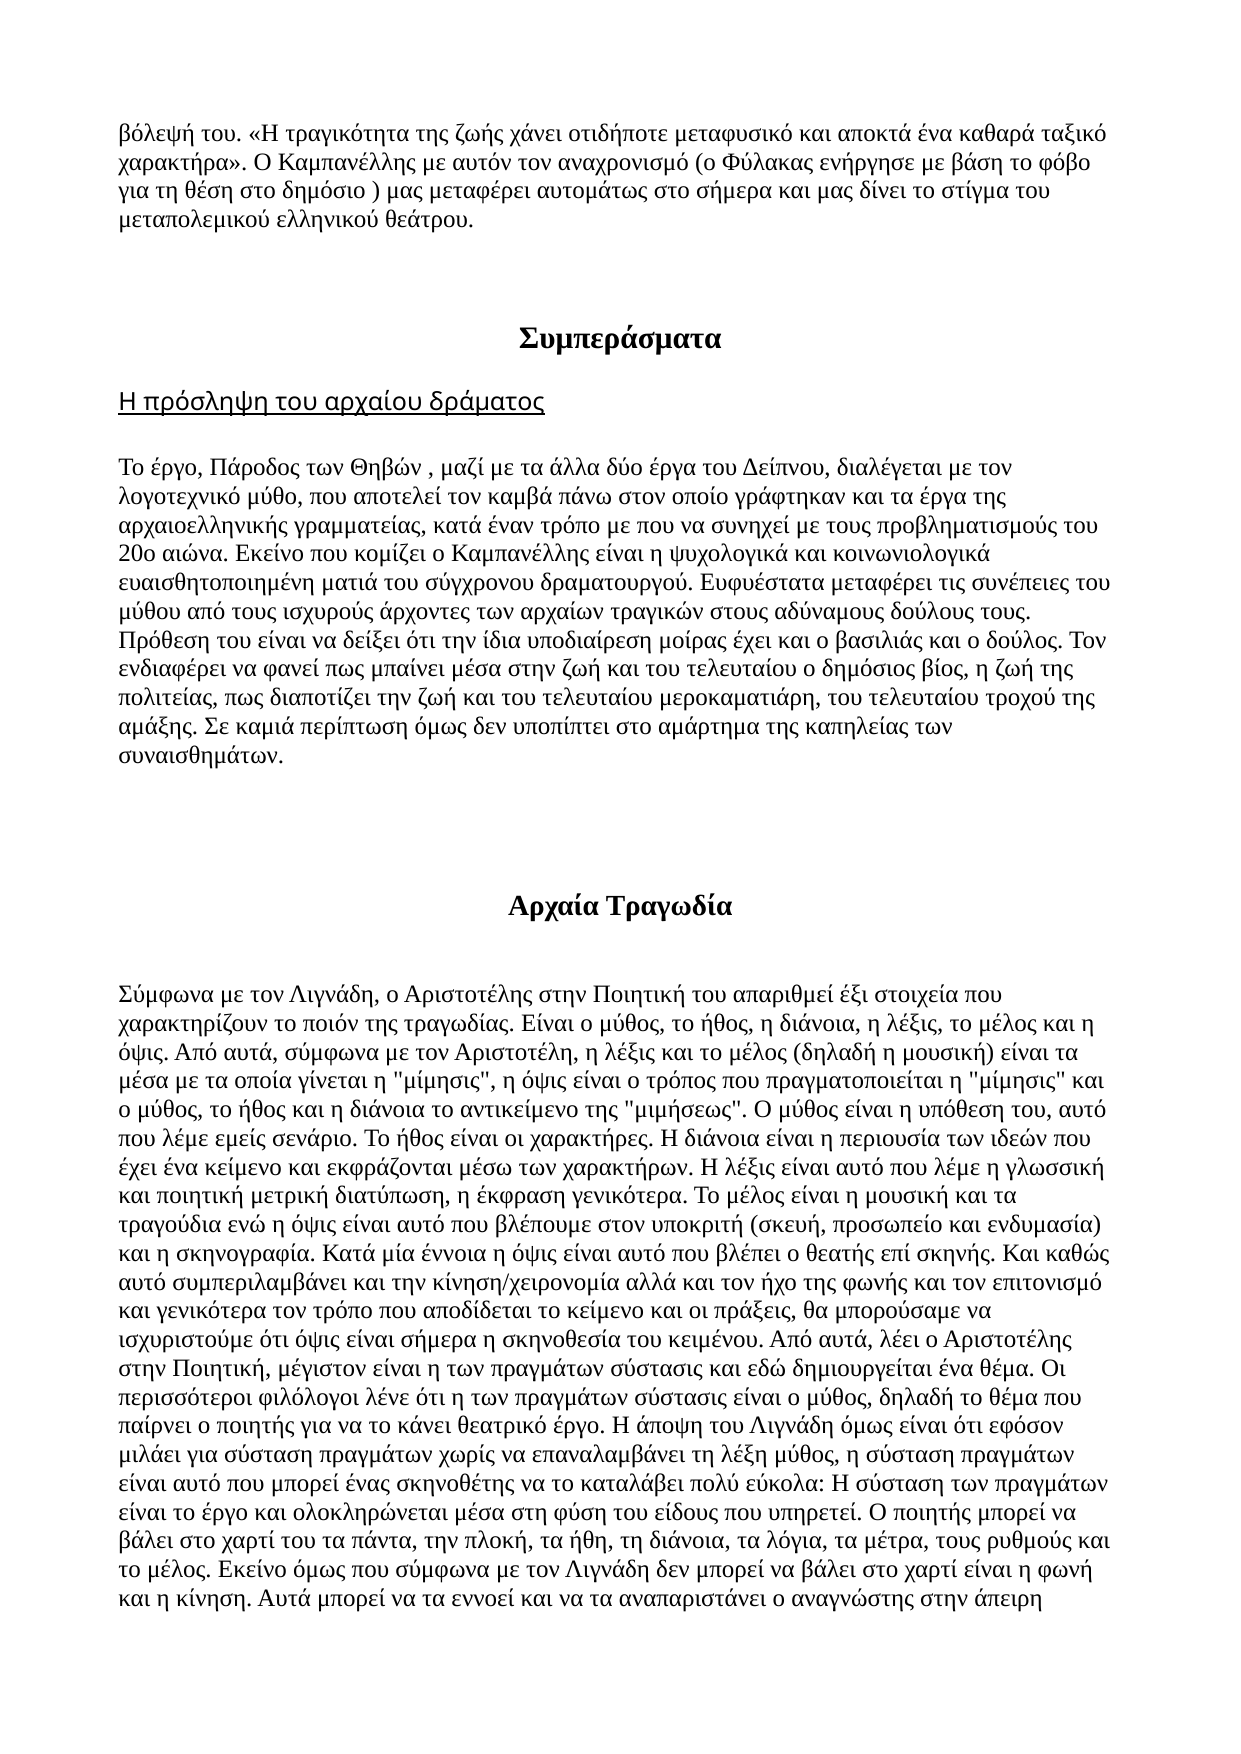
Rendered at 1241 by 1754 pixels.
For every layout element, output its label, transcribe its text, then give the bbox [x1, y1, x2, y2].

text Σύμφωνα με τον Λιγνάδη, ο Αριστοτέλης στην Ποιητική του απαριθμεί έξι στοιχεία που χαρακτηρίζουν το ποιόν της τραγωδίας. Είναι ο μύθος, το ήθος, η διάνοια, η λέξις, το μέλος και η όψις. Από αυτά, σύμφωνα με τον Αριστοτέλη, η λέξις και το μέλος (δηλαδή η μουσική) είναι τα μέσα με τα οποία γίνεται η "μίμησις", η όψις είναι ο τρόπος που πραγματοποιείται η "μίμησις" και ο μύθος, το ήθος και η διάνοια το αντικείμενο της "μιμήσεως". Ο μύθος είναι η υπόθεση του, αυτό που λέμε εμείς σενάριο. Το ήθος είναι οι χαρακτήρες. Η διάνοια είναι η περιουσία των ιδεών που έχει ένα κείμενο και εκφράζονται μέσω των χαρακτήρων. Η λέξις είναι αυτό που λέμε η γλωσσική και ποιητική μετρική διατύπωση, η έκφραση γενικότερα. Το μέλος είναι η μουσική και τα τραγούδια ενώ η όψις είναι αυτό που βλέπουμε στον υποκριτή (σκευή, προσωπείο και ενδυμασία) και η σκηνογραφία. Κατά μία έννοια η όψις είναι αυτό που βλέπει ο θεατής επί σκηνής. Και καθώς αυτό συμπεριλαμβάνει και την κίνηση/χειρονομία αλλά και τον ήχο της φωνής και τον επιτονισμό και γενικότερα τον τρόπο που αποδίδεται το κείμενο και οι πράξεις, θα μπορούσαμε να ισχυριστούμε ότι όψις είναι σήμερα η σκηνοθεσία του κειμένου. Από αυτά, λέει ο Αριστοτέλης στην Ποιητική, μέγιστον είναι η των πραγμάτων σύστασις και εδώ δημιουργείται ένα θέμα. Οι περισσότεροι φιλόλογοι λένε ότι η των πραγμάτων σύστασις είναι ο μύθος, δηλαδή το θέμα που παίρνει ο ποιητής για να το κάνει θεατρικό έργο. Η άποψη του Λιγνάδη όμως είναι ότι εφόσον μιλάει για σύσταση πραγμάτων χωρίς να επαναλαμβάνει τη λέξη μύθος, η σύσταση πραγμάτων είναι αυτό που μπορεί ένας σκηνοθέτης να το καταλάβει πολύ εύκολα: Η σύσταση των πραγμάτων είναι το έργο και ολοκληρώνεται μέσα στη φύση του είδους που υπηρετεί. Ο ποιητής μπορεί να βάλει στο χαρτί του τα πάντα, την πλοκή, τα ήθη, τη διάνοια, τα λόγια, τα μέτρα, τους ρυθμούς και το μέλος. Εκείνο όμως που σύμφωνα με τον Λιγνάδη δεν μπορεί να βάλει στο χαρτί είναι η φωνή και η κίνηση. Αυτά μπορεί να τα εννοεί και να τα αναπαριστάνει ο αναγνώστης στην άπειρη [118, 979, 1122, 1612]
text Η πρόσληψη του αρχαίου δράματος [118, 384, 1122, 418]
text βόλεψή του. «Η τραγικότητα της ζωής χάνει οτιδήποτε μεταφυσικό και αποκτά ένα καθαρά ταξικό χαρακτήρα». Ο Καμπανέλλης με αυτόν τον αναχρονισμό (ο Φύλακας ενήργησε με βάση το φόβο για τη θέση στο δημόσιο ) μας μεταφέρει αυτομάτως στο σήμερα και μας δίνει το στίγμα του μεταπολεμικού ελληνικού θεάτρου. [118, 118, 1122, 233]
text Το έργο, Πάροδος των Θηβών , μαζί με τα άλλα δύο έργα του Δείπνου, διαλέγεται με τον λογοτεχνικό μύθο, που αποτελεί τον καμβά πάνω στον οποίο γράφτηκαν και τα έργα της αρχαιοελληνικής γραμματείας, κατά έναν τρόπο με που να συνηχεί με τους προβληματισμούς του 20ο αιώνα. Εκείνο που κομίζει ο Καμπανέλλης είναι η ψυχολογικά και κοινωνιολογικά ευαισθητοποιημένη ματιά του σύγχρονου δραματουργού. Ευφυέστατα μεταφέρει τις συνέπειες του μύθου από τους ισχυρούς άρχοντες των αρχαίων τραγικών στους αδύναμους δούλους τους. Πρόθεση του είναι να δείξει ότι την ίδια υποδιαίρεση μοίρας έχει και ο βασιλιάς και ο δούλος. Τον ενδιαφέρει να φανεί πως μπαίνει μέσα στην ζωή και του τελευταίου ο δημόσιος βίος, η ζωή της πολιτείας, πως διαποτίζει την ζωή και του τελευταίου μεροκαματιάρη, του τελευταίου τροχού της αμάξης. Σε καμιά περίπτωση όμως δεν υποπίπτει στο αμάρτημα της καπηλείας των συναισθημάτων. [118, 452, 1122, 768]
text Αρχαία Τραγωδία [118, 888, 1122, 922]
text Συμπεράσματα [118, 319, 1122, 355]
